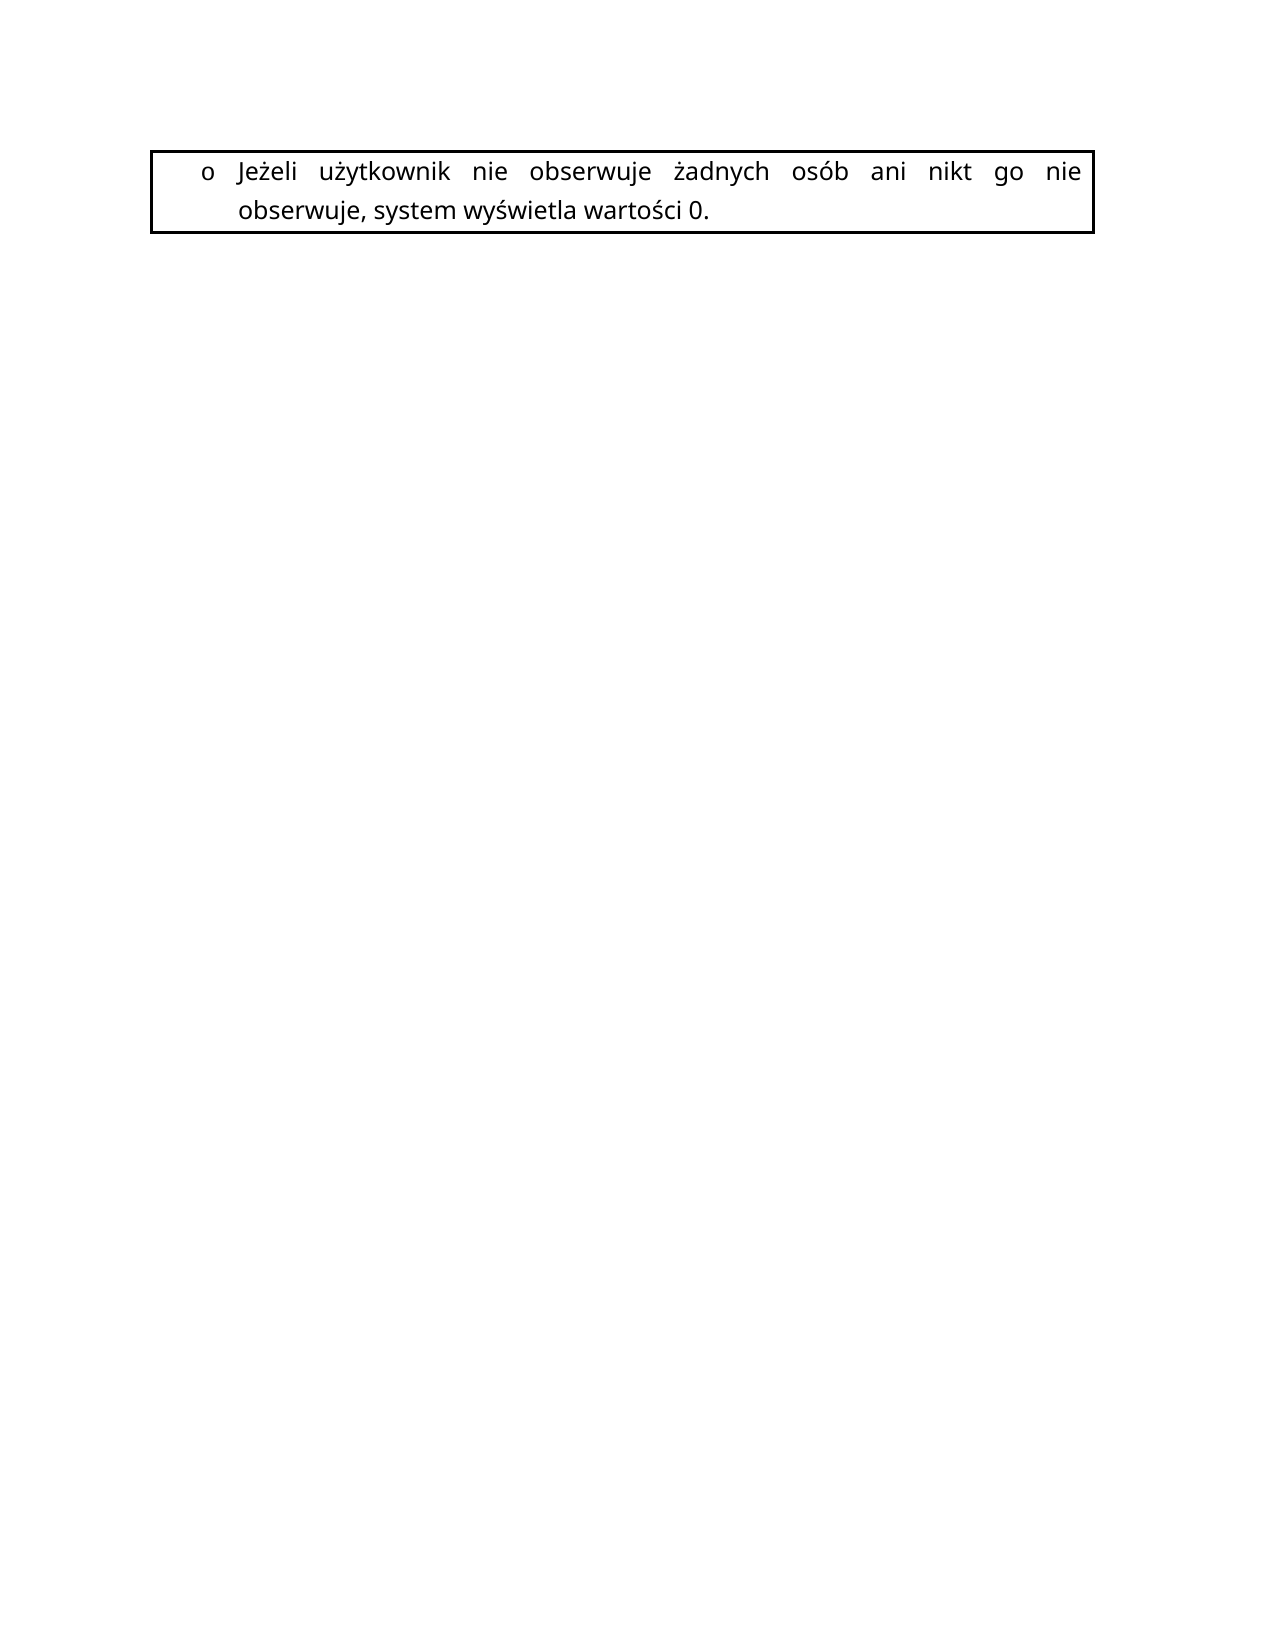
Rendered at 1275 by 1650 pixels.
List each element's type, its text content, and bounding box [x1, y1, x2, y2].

table_cell Jeśli występuje błąd w pobieraniu danych, system wyświetla komunikat „Nie udało się załadować liczników, spróbuj ponownie”. Jeżeli użytkownik nie obserwuje żadnych osób ani nikt go nie obserwuje, system wyświetla wartości 0. [153, 153, 1092, 231]
